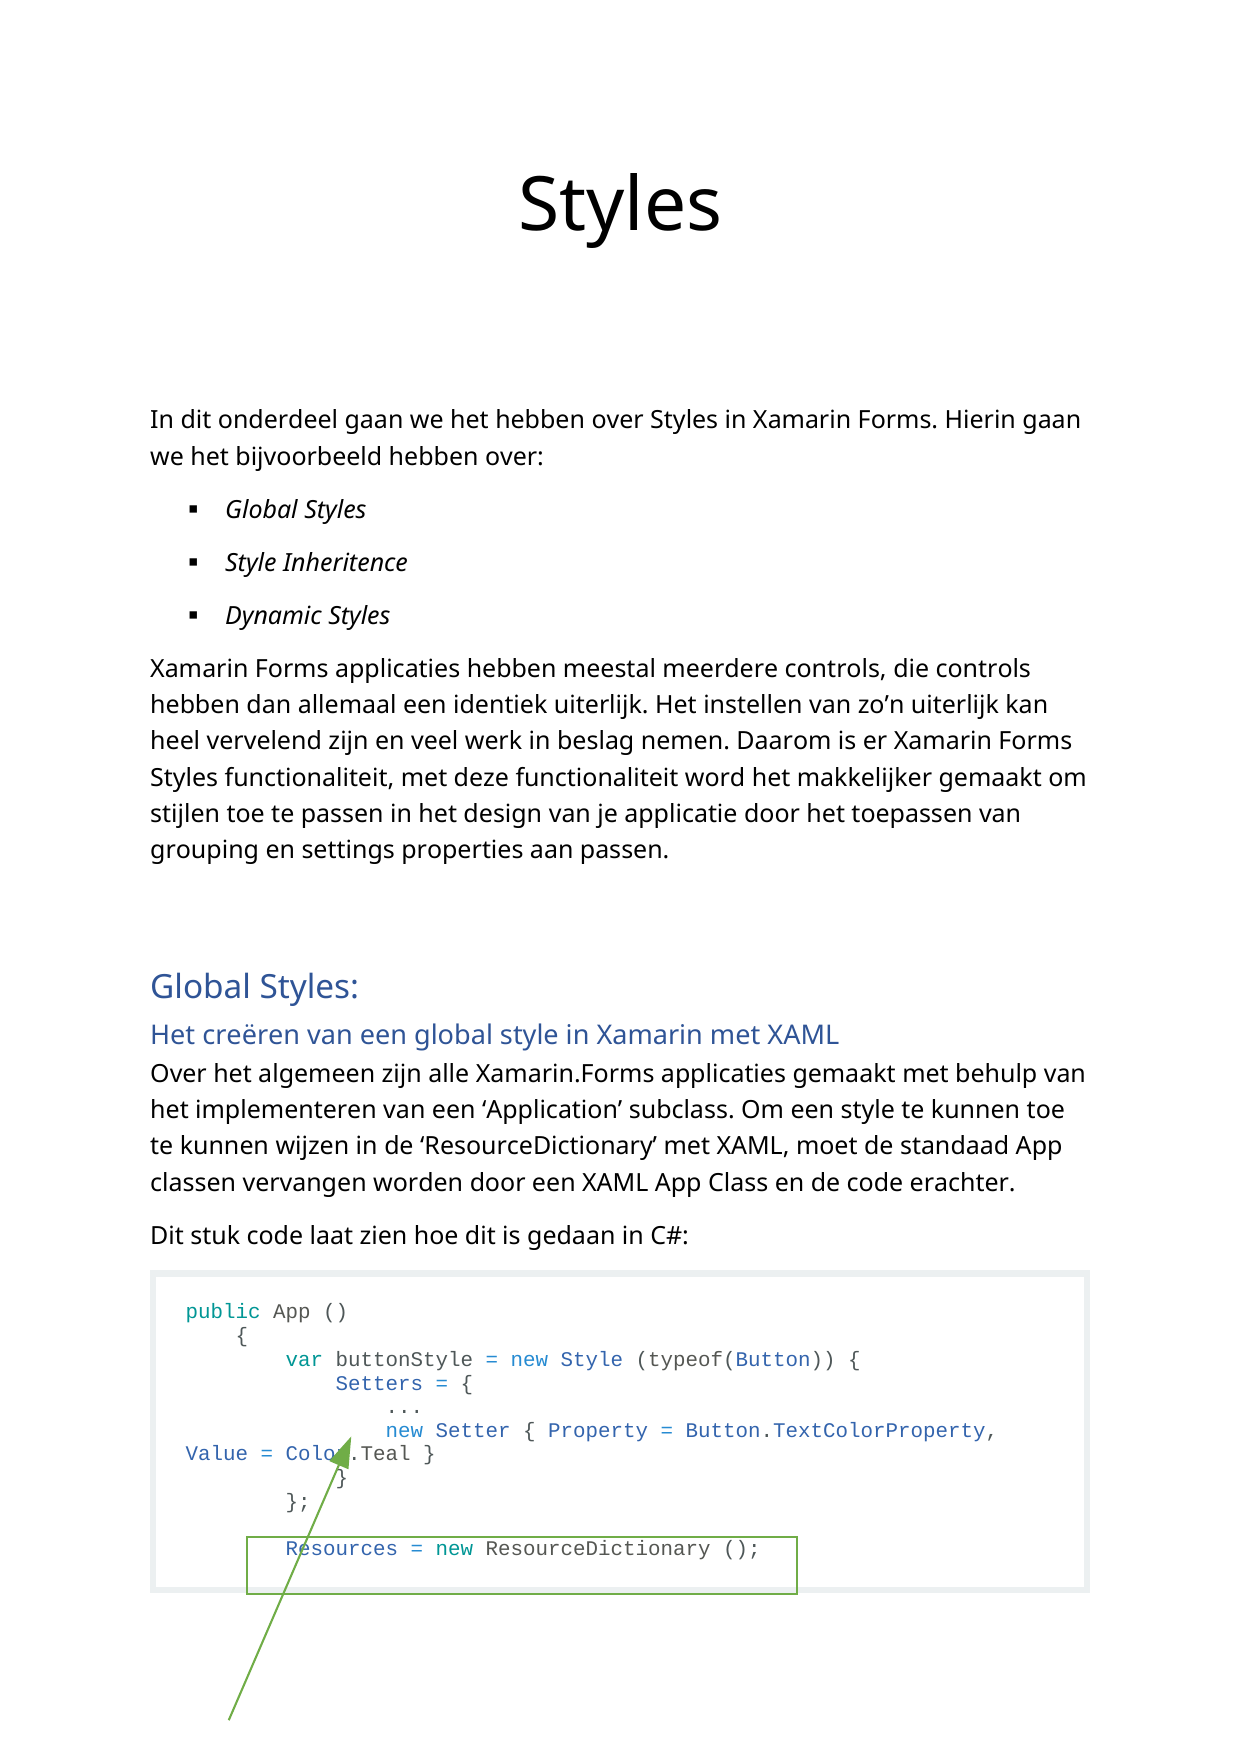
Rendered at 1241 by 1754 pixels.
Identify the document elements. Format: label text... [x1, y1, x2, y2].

text Styles [150, 150, 1090, 252]
subtitle Het creëren van een global style in Xamarin met XAML [150, 1016, 1090, 1053]
text In dit onderdeel gaan we het hebben over Styles in Xamarin Forms. Hierin gaan we het bijvoorbeeld hebben over: [150, 402, 1090, 472]
subtitle Global Styles: [150, 963, 1090, 1008]
text Resources = new ResourceDictionary (); [310, 1507, 1084, 1587]
text ... [156, 1365, 1084, 1388]
text var buttonStyle = new Style (typeof(Button)) { [156, 1318, 1084, 1341]
text Xamarin Forms applicaties hebben meestal meerdere controls, die controls hebben dan allemaal een identiek uiterlijk. Het instellen van zo’n uiterlijk kan heel vervelend zijn en veel werk in beslag nemen. Daarom is er Xamarin Forms Styles functionaliteit, met deze functionaliteit word het makkelijker gemaakt om stijlen toe te passen in het design van je applicatie door het toepassen van grouping en settings properties aan passen. [150, 650, 1090, 866]
text public App () [156, 1277, 1084, 1294]
text } [156, 1436, 350, 1459]
text new Setter { Property = Button.TextColorProperty, Value = Color.Teal } [156, 1388, 1084, 1436]
list Global Styles [187, 491, 1090, 525]
text } [326, 1450, 332, 1459]
text } [301, 1450, 307, 1459]
text Resources = new ResourceDictionary (); [156, 1507, 319, 1587]
text Setters = { [156, 1341, 1084, 1365]
text Dit stuk code laat zien hoe dit is gedaan in C#: [150, 1217, 1090, 1251]
list Style Inheritence [187, 544, 1090, 578]
text }; [333, 1459, 1084, 1483]
text }; [156, 1459, 337, 1483]
text Over het algemeen zijn alle Xamarin.Forms applicaties gemaakt met behulp van het implementeren van een ‘Application’ subclass. Om een style te kunnen toe te kunnen wijzen in de ‘ResourceDictionary’ met XAML, moet de standaad App classen vervangen worden door een XAML App Class en de code erachter. [150, 1055, 1090, 1198]
text Resources = new ResourceDictionary (); [288, 1538, 796, 1587]
text } [350, 1436, 1084, 1459]
text { [156, 1294, 1084, 1318]
text Resources = new ResourceDictionary (); [248, 1538, 305, 1587]
list Dynamic Styles [187, 597, 1090, 631]
